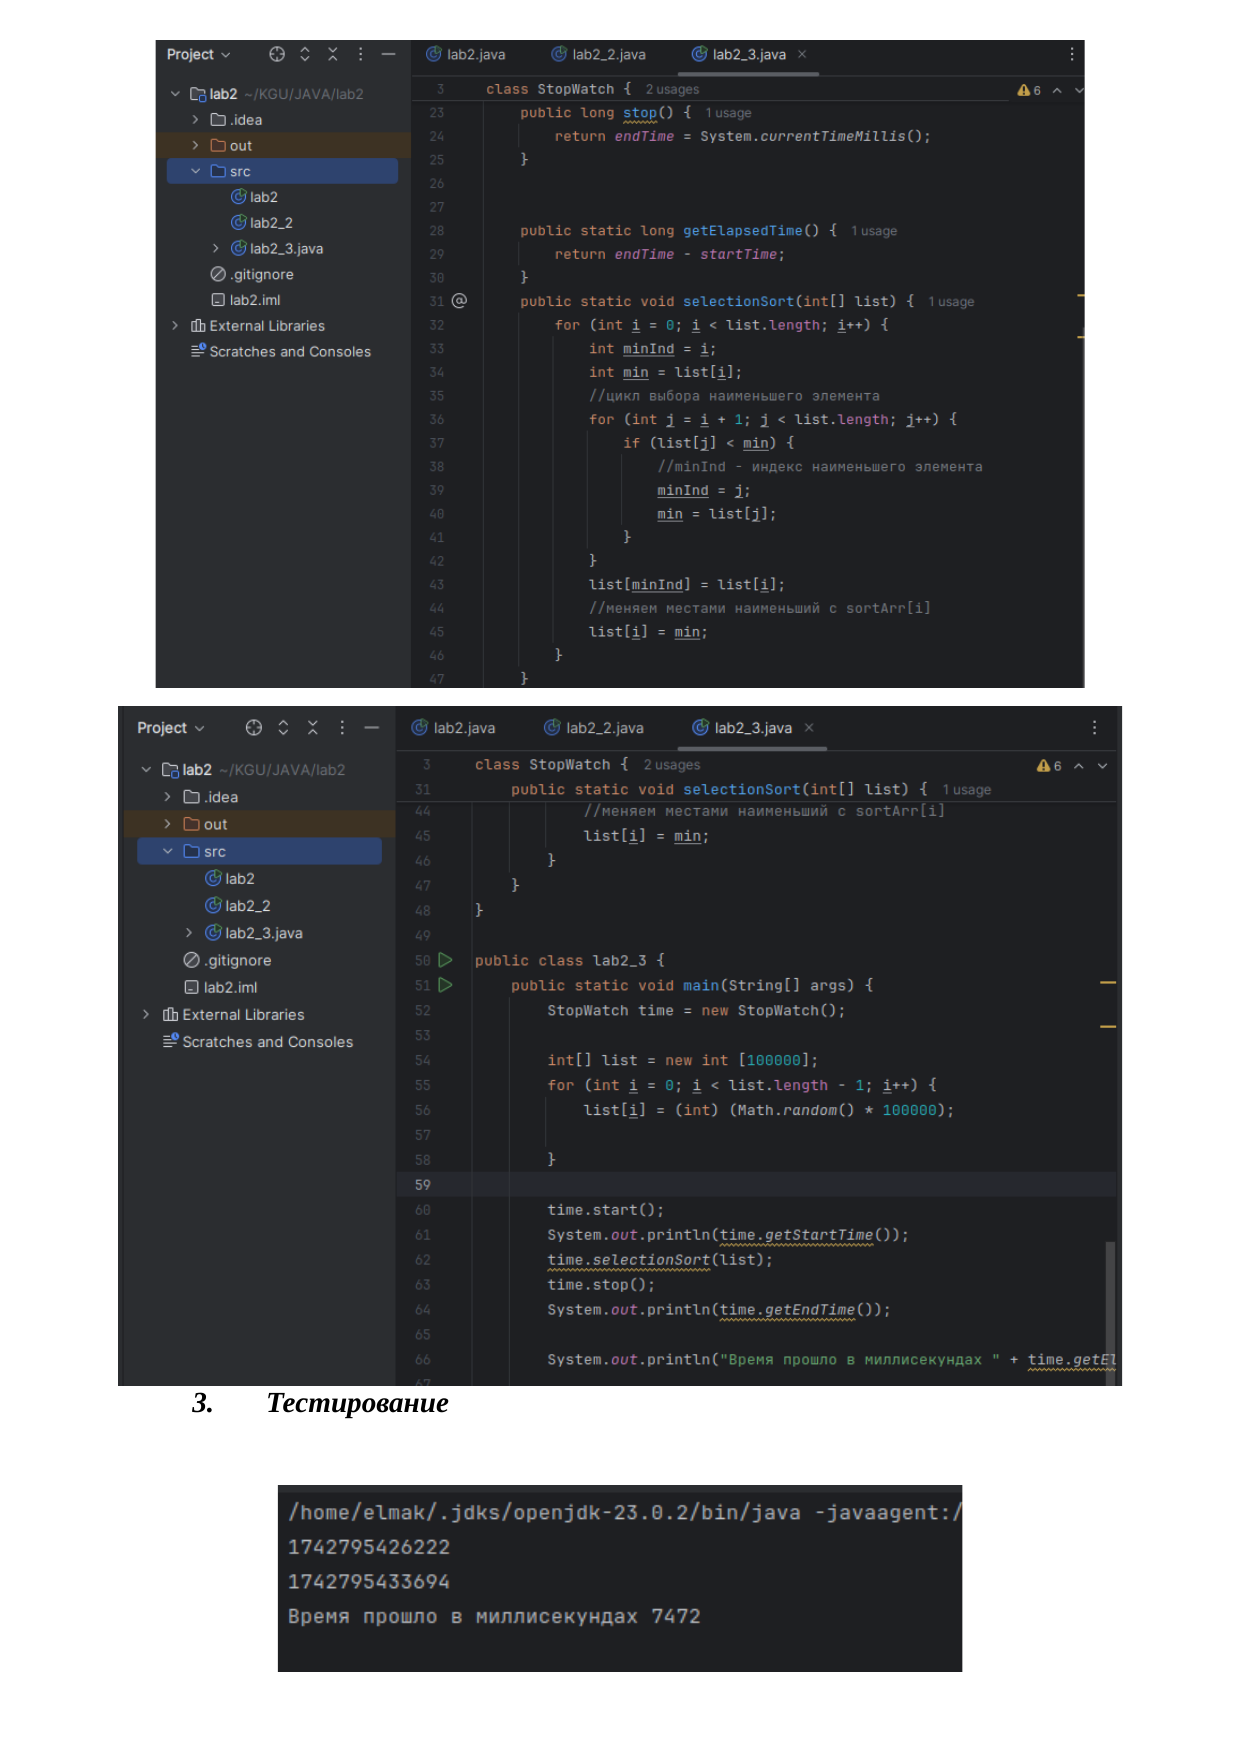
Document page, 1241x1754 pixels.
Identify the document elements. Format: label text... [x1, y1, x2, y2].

picture [277, 1485, 963, 1672]
picture [118, 706, 1123, 1386]
list Тестирование [118, 1386, 1122, 1419]
list [118, 118, 1122, 706]
picture [155, 40, 1085, 688]
